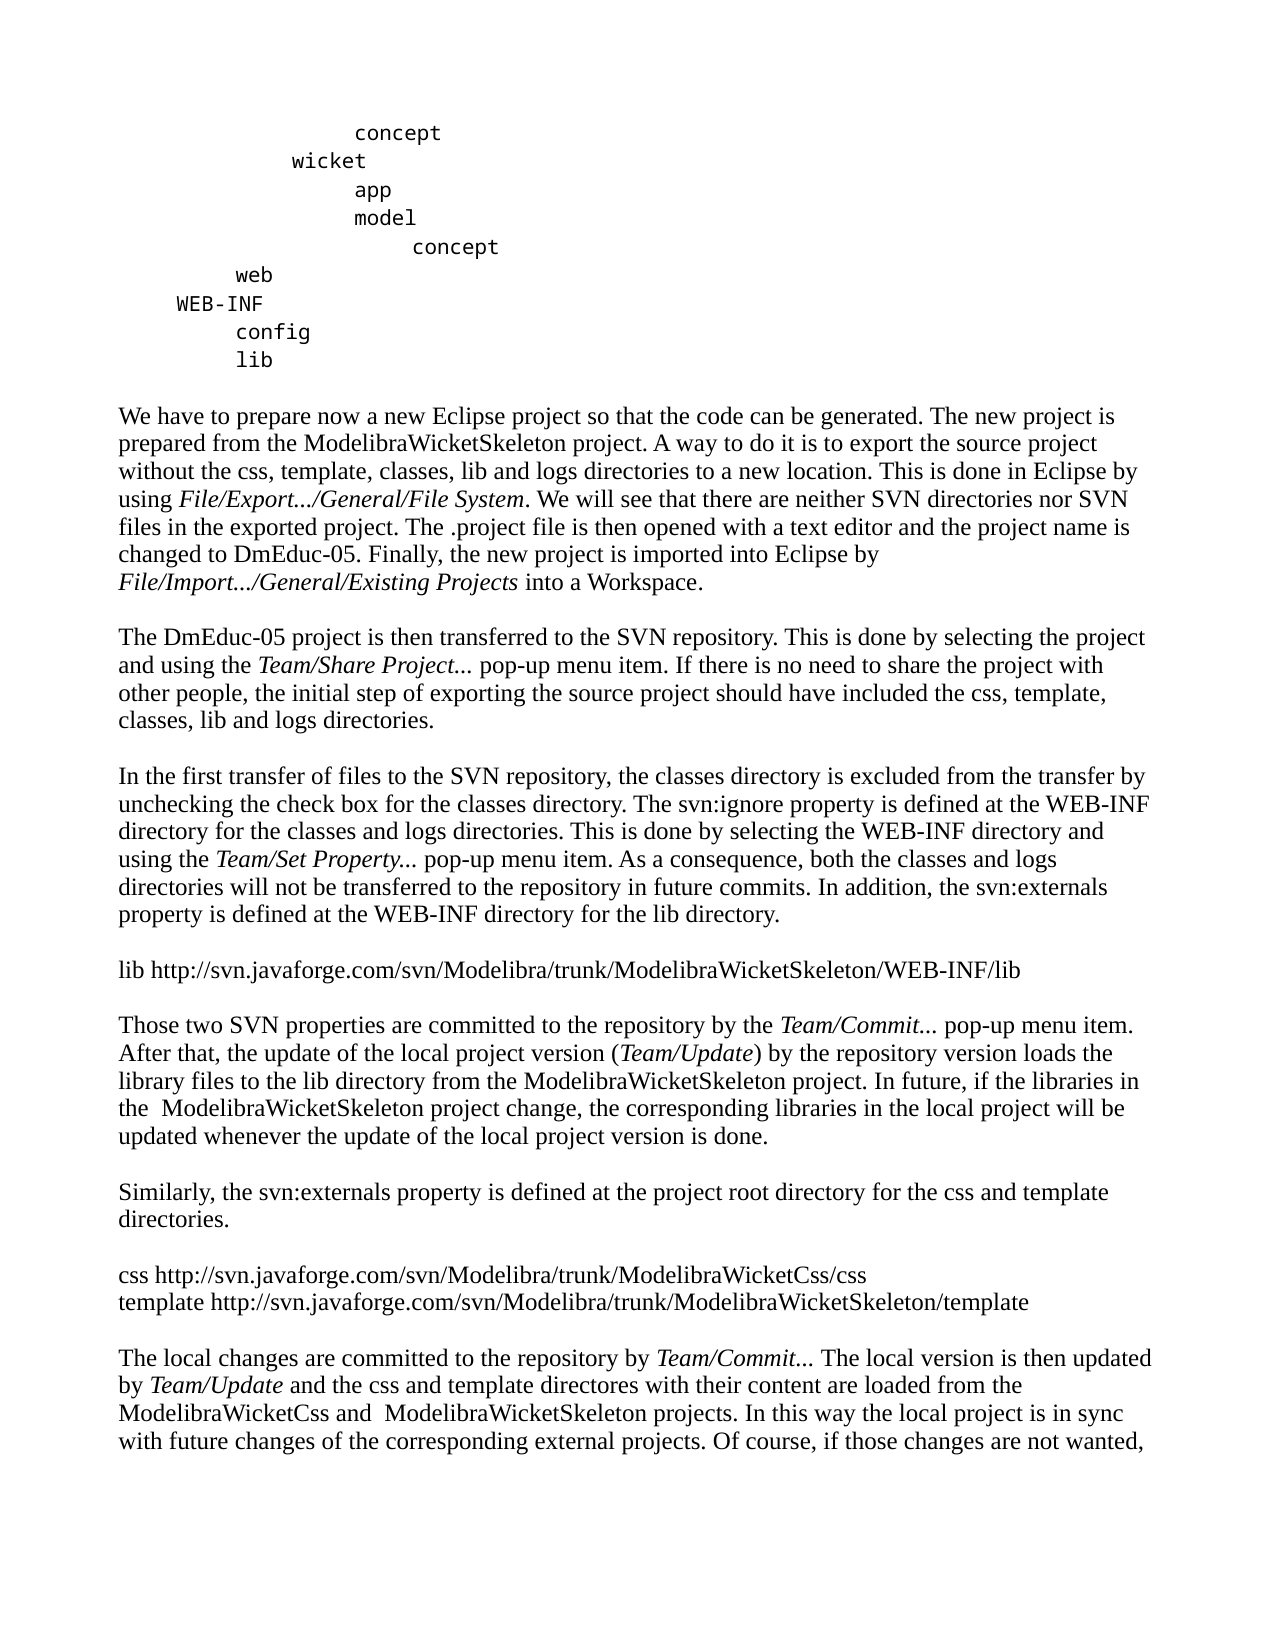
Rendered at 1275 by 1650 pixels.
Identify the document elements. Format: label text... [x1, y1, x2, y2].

text Those two SVN properties are committed to the repository by the Team/Commit... pop-up menu item. After that, the update of the local project version (Team/Update) by the repository version loads the library files to the lib directory from the ModelibraWicketSkeleton project. In future, if the libraries in the ModelibraWicketSkeleton project change, the corresponding libraries in the local project will be updated whenever the update of the local project version is done. [118, 1011, 1157, 1150]
text WEB-INF [118, 289, 1157, 317]
text css http://svn.javaforge.com/svn/Modelibra/trunk/ModelibraWicketCss/css [118, 1261, 1157, 1288]
text config [118, 317, 1157, 346]
text wicket [118, 147, 1157, 175]
text web [118, 260, 1157, 289]
text In the first transfer of files to the SVN repository, the classes directory is excluded from the transfer by unchecking the check box for the classes directory. The svn:ignore property is defined at the WEB-INF directory for the classes and logs directories. This is done by selecting the WEB-INF directory and using the Team/Set Property... pop-up menu item. As a consequence, both the classes and logs directories will not be transferred to the repository in future commits. In addition, the svn:externals property is defined at the WEB-INF directory for the lib directory. [118, 762, 1157, 928]
text lib http://svn.javaforge.com/svn/Modelibra/trunk/ModelibraWicketSkeleton/WEB-INF/lib [118, 956, 1157, 984]
text app [118, 175, 1157, 203]
text lib [118, 346, 1157, 374]
text We have to prepare now a new Eclipse project so that the code can be generated. The new project is prepared from the ModelibraWicketSkeleton project. A way to do it is to export the source project without the css, template, classes, lib and logs directories to a new location. This is done in Eclipse by using File/Export.../General/File System. We will see that there are neither SVN directories nor SVN files in the exported project. The .project file is then opened with a text editor and the project name is changed to DmEduc-05. Finally, the new project is imported into Eclipse by File/Import.../General/Existing Projects into a Workspace. [118, 402, 1157, 596]
text concept [118, 232, 1157, 260]
text concept [118, 118, 1157, 147]
text The DmEduc-05 project is then transferred to the SVN repository. This is done by selecting the project and using the Team/Share Project... pop-up menu item. If there is no need to share the project with other people, the initial step of exporting the source project should have included the css, template, classes, lib and logs directories. [118, 623, 1157, 734]
text model [118, 203, 1157, 232]
text The local changes are committed to the repository by Team/Commit... The local version is then updated by Team/Update and the css and template directores with their content are loaded from the ModelibraWicketCss and ModelibraWicketSkeleton projects. In this way the local project is in sync with future changes of the corresponding external projects. Of course, if those changes are not wanted, [118, 1344, 1157, 1455]
text template http://svn.javaforge.com/svn/Modelibra/trunk/ModelibraWicketSkeleton/template [118, 1288, 1157, 1316]
text Similarly, the svn:externals property is defined at the project root directory for the css and template directories. [118, 1178, 1157, 1233]
